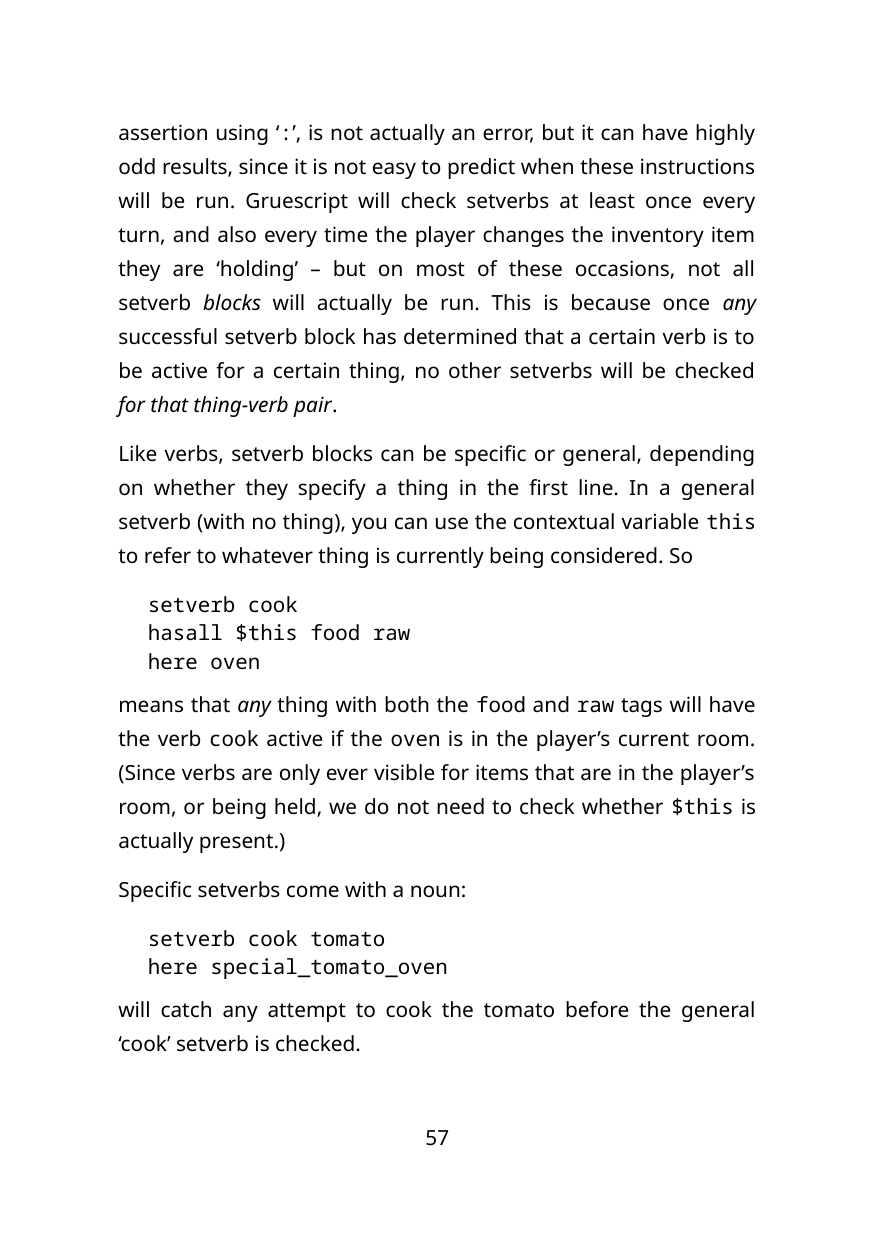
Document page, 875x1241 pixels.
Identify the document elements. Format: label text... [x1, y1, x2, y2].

text will catch any attempt to cook the tomato before the general ‘cook’ setverb is checked. [118, 995, 756, 1058]
text setverb cook [148, 590, 756, 618]
text here oven [148, 647, 756, 675]
text assertion using ‘:’, is not actually an error, but it can have highly odd results, since it is not easy to predict when these instructions will be run. Gruescript will check setverbs at least once every turn, and also every time the player changes the inventory item they are ‘holding’ – but on most of these occasions, not all setverb blocks will actually be run. This is because once any successful setverb block has determined that a certain verb is to be active for a certain thing, no other setverbs will be checked for that thing-verb pair. [118, 118, 756, 419]
text hasall $this food raw [148, 618, 756, 647]
text here special_tomato_oven [148, 952, 756, 981]
text Like verbs, setverb blocks can be specific or general, depending on whether they specify a thing in the first line. In a general setverb (with no thing), you can use the contextual variable this to refer to whatever thing is currently being considered. So [118, 439, 756, 570]
text Specific setverbs come with a noun: [118, 875, 756, 903]
text setverb cook tomato [148, 924, 756, 952]
text means that any thing with both the food and raw tags will have the verb cook active if the oven is in the player’s current room. (Since verbs are only ever visible for items that are in the player’s room, or being held, we do not need to check whether $this is actually present.) [118, 690, 756, 855]
